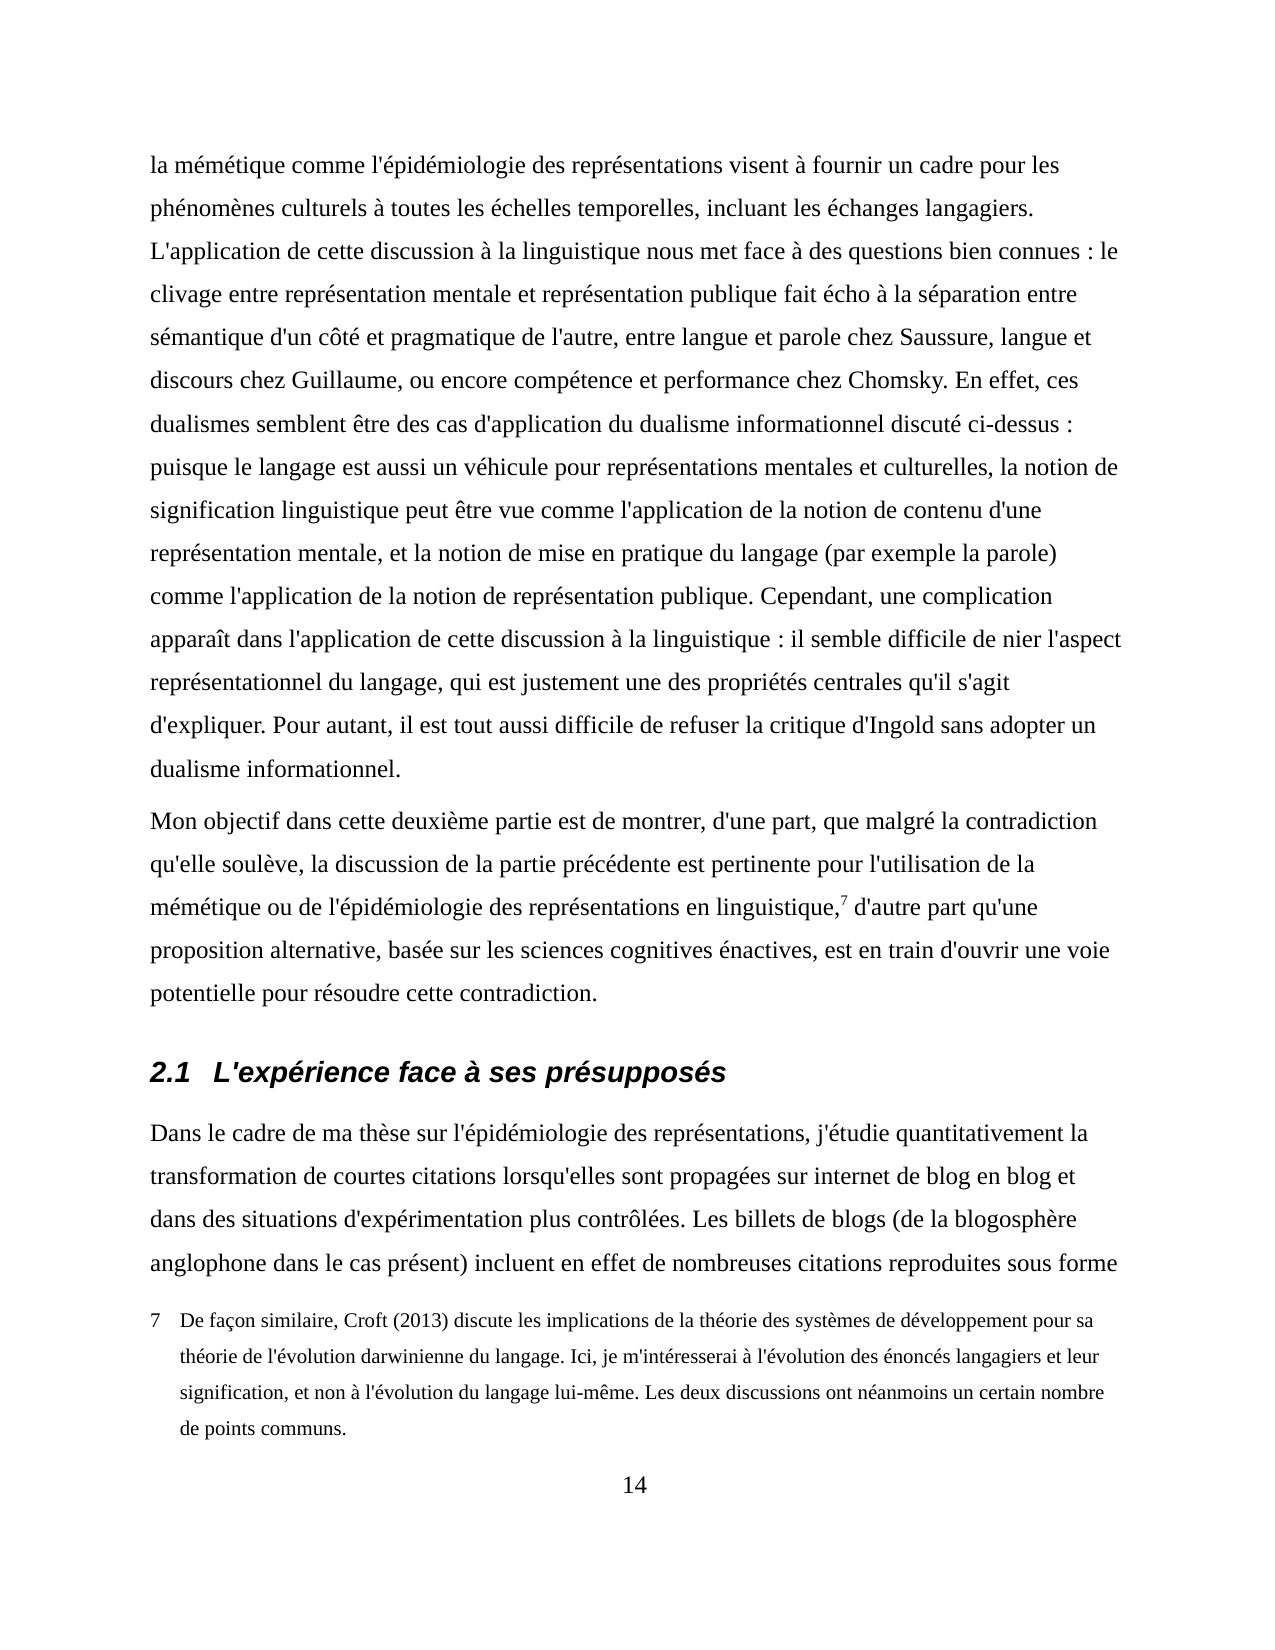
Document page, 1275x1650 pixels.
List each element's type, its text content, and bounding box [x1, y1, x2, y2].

subtitle L'expérience face à ses présupposés [150, 1055, 1125, 1089]
text Dans le cadre de ma thèse sur l'épidémiologie des représentations, j'étudie quantitativement la transformation de courtes citations lorsqu'elles sont propagées sur internet de blog en blog et dans des situations d'expérimentation plus contrôlées. Les billets de blogs (de la blogosphère anglophone dans le cas présent) incluent en effet de nombreuses citations reproduites sous forme [150, 1118, 1125, 1276]
text la mémétique comme l'épidémiologie des représentations visent à fournir un cadre pour les phénomènes culturels à toutes les échelles temporelles, incluant les échanges langagiers. L'application de cette discussion à la linguistique nous met face à des questions bien connues : le clivage entre représentation mentale et représentation publique fait écho à la séparation entre sémantique d'un côté et pragmatique de l'autre, entre langue et parole chez Saussure, langue et discours chez Guillaume, ou encore compétence et performance chez Chomsky. En effet, ces dualismes semblent être des cas d'application du dualisme informationnel discuté ci-dessus : puisque le langage est aussi un véhicule pour représentations mentales et culturelles, la notion de signification linguistique peut être vue comme l'application de la notion de contenu d'une représentation mentale, et la notion de mise en pratique du langage (par exemple la parole) comme l'application de la notion de représentation publique. Cependant, une complication apparaît dans l'application de cette discussion à la linguistique : il semble difficile de nier l'aspect représentationnel du langage, qui est justement une des propriétés centrales qu'il s'agit d'expliquer. Pour autant, il est tout aussi difficile de refuser la critique d'Ingold sans adopter un dualisme informationnel. [150, 150, 1125, 782]
text De façon similaire, Croft (2013) discute les implications de la théorie des systèmes de développement pour sa théorie de l'évolution darwinienne du langage. Ici, je m'intéresserai à l'évolution des énoncés langagiers et leur signification, et non à l'évolution du langage lui-même. Les deux discussions ont néanmoins un certain nombre de points communs. [150, 1308, 1125, 1440]
text Mon objectif dans cette deuxième partie est de montrer, d'une part, que malgré la contradiction qu'elle soulève, la discussion de la partie précédente est pertinente pour l'utilisation de la mémétique ou de l'épidémiologie des représentations en linguistique, d'autre part qu'une proposition alternative, basée sur les sciences cognitives énactives, est en train d'ouvrir une voie potentielle pour résoudre cette contradiction. [150, 806, 1125, 1007]
